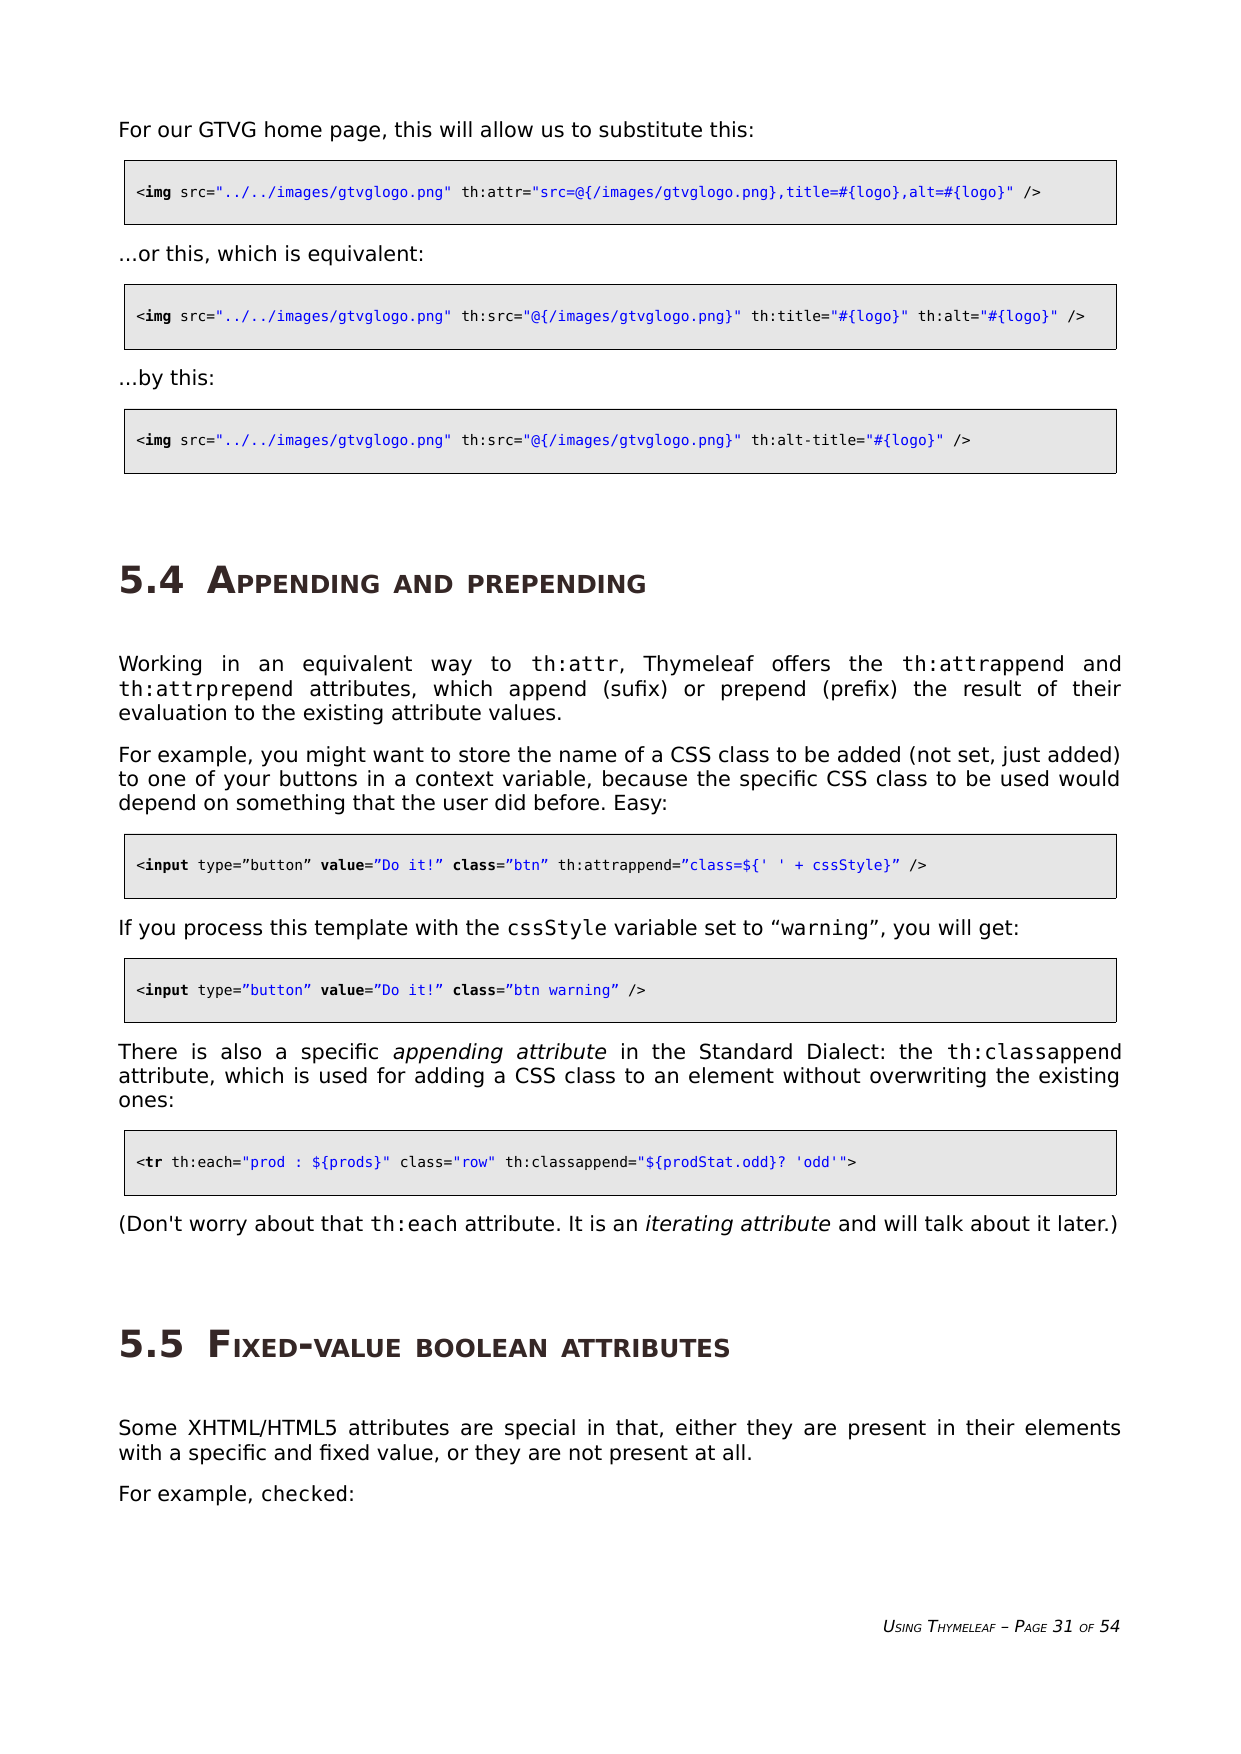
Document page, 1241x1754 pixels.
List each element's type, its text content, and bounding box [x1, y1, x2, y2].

text (Don't worry about that th:each attribute. It is an iterating attribute and will talk about it later.) [118, 1212, 1122, 1237]
text <tr th:each="prod : ${prods}" class="row" th:classappend="${prodStat.odd}? 'odd'"> [125, 1131, 1116, 1195]
text <img src="../../images/gtvglogo.png" th:src="@{/images/gtvglogo.png}" th:alt-title="#{logo}" /> [125, 410, 1116, 473]
text <img src="../../images/gtvglogo.png" th:src="@{/images/gtvglogo.png}" th:title="#{logo}" th:alt="#{logo}" /> [125, 285, 1116, 349]
text <input type=”button” value=”Do it!” class=”btn” th:attrappend=”class=${' ' + cssStyle}” /> [125, 835, 1116, 898]
text For example, checked: [118, 1482, 1122, 1507]
text Some XHTML/HTML5 attributes are special in that, either they are present in their elements with a specific and fixed value, or they are not present at all. [118, 1416, 1122, 1465]
subtitle Fixed-value boolean attributes [118, 1322, 1122, 1366]
text Working in an equivalent way to th:attr, Thymeleaf offers the th:attrappend and th:attrprepend attributes, which append (sufix) or prepend (prefix) the result of their evaluation to the existing attribute values. [118, 652, 1122, 725]
text ...or this, which is equivalent: [118, 242, 1122, 267]
subtitle Appending and prepending [118, 558, 1122, 602]
text For our GTVG home page, this will allow us to substitute this: [118, 118, 1122, 142]
text There is also a specific appending attribute in the Standard Dialect: the th:classappend attribute, which is used for adding a CSS class to an element without overwriting the existing ones: [118, 1040, 1122, 1113]
text ...by this: [118, 366, 1122, 391]
text <img src="../../images/gtvglogo.png" th:attr="src=@{/images/gtvglogo.png},title=#{logo},alt=#{logo}" /> [125, 161, 1116, 224]
text If you process this template with the cssStyle variable set to “warning”, you will get: [118, 916, 1122, 940]
text For example, you might want to store the name of a CSS class to be added (not set, just added) to one of your buttons in a context variable, because the specific CSS class to be used would depend on something that the user did before. Easy: [118, 743, 1122, 816]
text <input type=”button” value=”Do it!” class=”btn warning” /> [125, 959, 1116, 1022]
